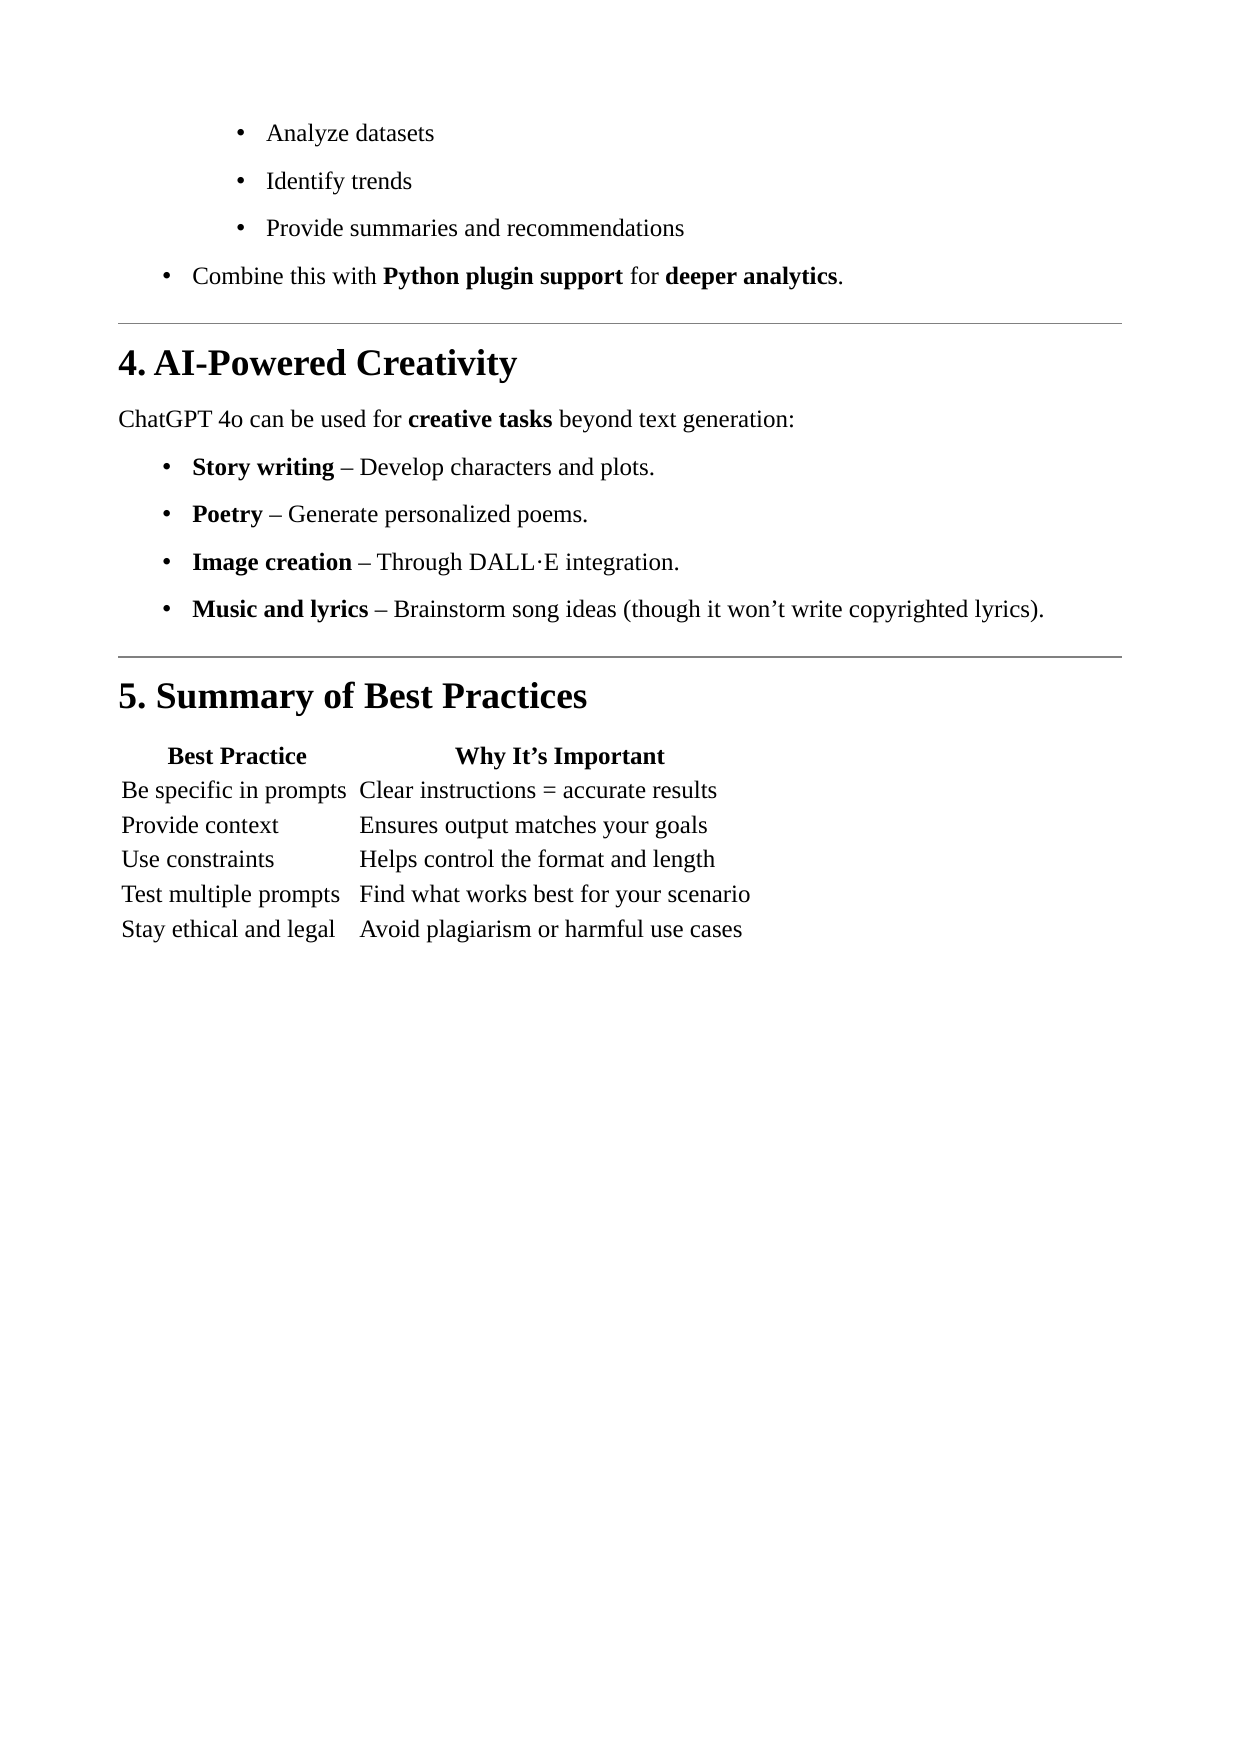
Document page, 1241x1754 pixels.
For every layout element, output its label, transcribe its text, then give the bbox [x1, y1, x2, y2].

table_cell Provide context [118, 807, 356, 842]
list Music and lyrics – Brainstorm song ideas (though it won’t write copyrighted lyrics). [162, 594, 1122, 623]
table_cell Stay ethical and legal [118, 911, 356, 945]
text ChatGPT 4o can be used for creative tasks beyond text generation: [118, 404, 1122, 433]
table_cell Ensures output matches your goals [356, 807, 763, 842]
table_header Best Practice [118, 738, 356, 772]
table_cell Use constraints [118, 842, 356, 876]
subtitle 5. Summary of Best Practices [118, 674, 1122, 717]
table_cell Helps control the format and length [356, 842, 763, 876]
table_cell Avoid plagiarism or harmful use cases [356, 911, 763, 945]
list Image creation – Through DALL·E integration. [162, 547, 1122, 576]
list Poetry – Generate personalized poems. [162, 499, 1122, 528]
table_header Why It’s Important [356, 738, 763, 772]
table_cell Find what works best for your scenario [356, 876, 763, 911]
table_cell Clear instructions = accurate results [356, 773, 763, 807]
list Analyze datasets [236, 118, 1122, 147]
list Provide summaries and recommendations [236, 213, 1122, 242]
table_cell Be specific in prompts [118, 773, 356, 807]
list Identify trends [236, 166, 1122, 194]
table_cell Test multiple prompts [118, 876, 356, 911]
list Story writing – Develop characters and plots. [162, 452, 1122, 481]
subtitle 4. AI-Powered Creativity [118, 340, 1122, 383]
list Combine this with Python plugin support for deeper analytics. [162, 261, 1122, 290]
